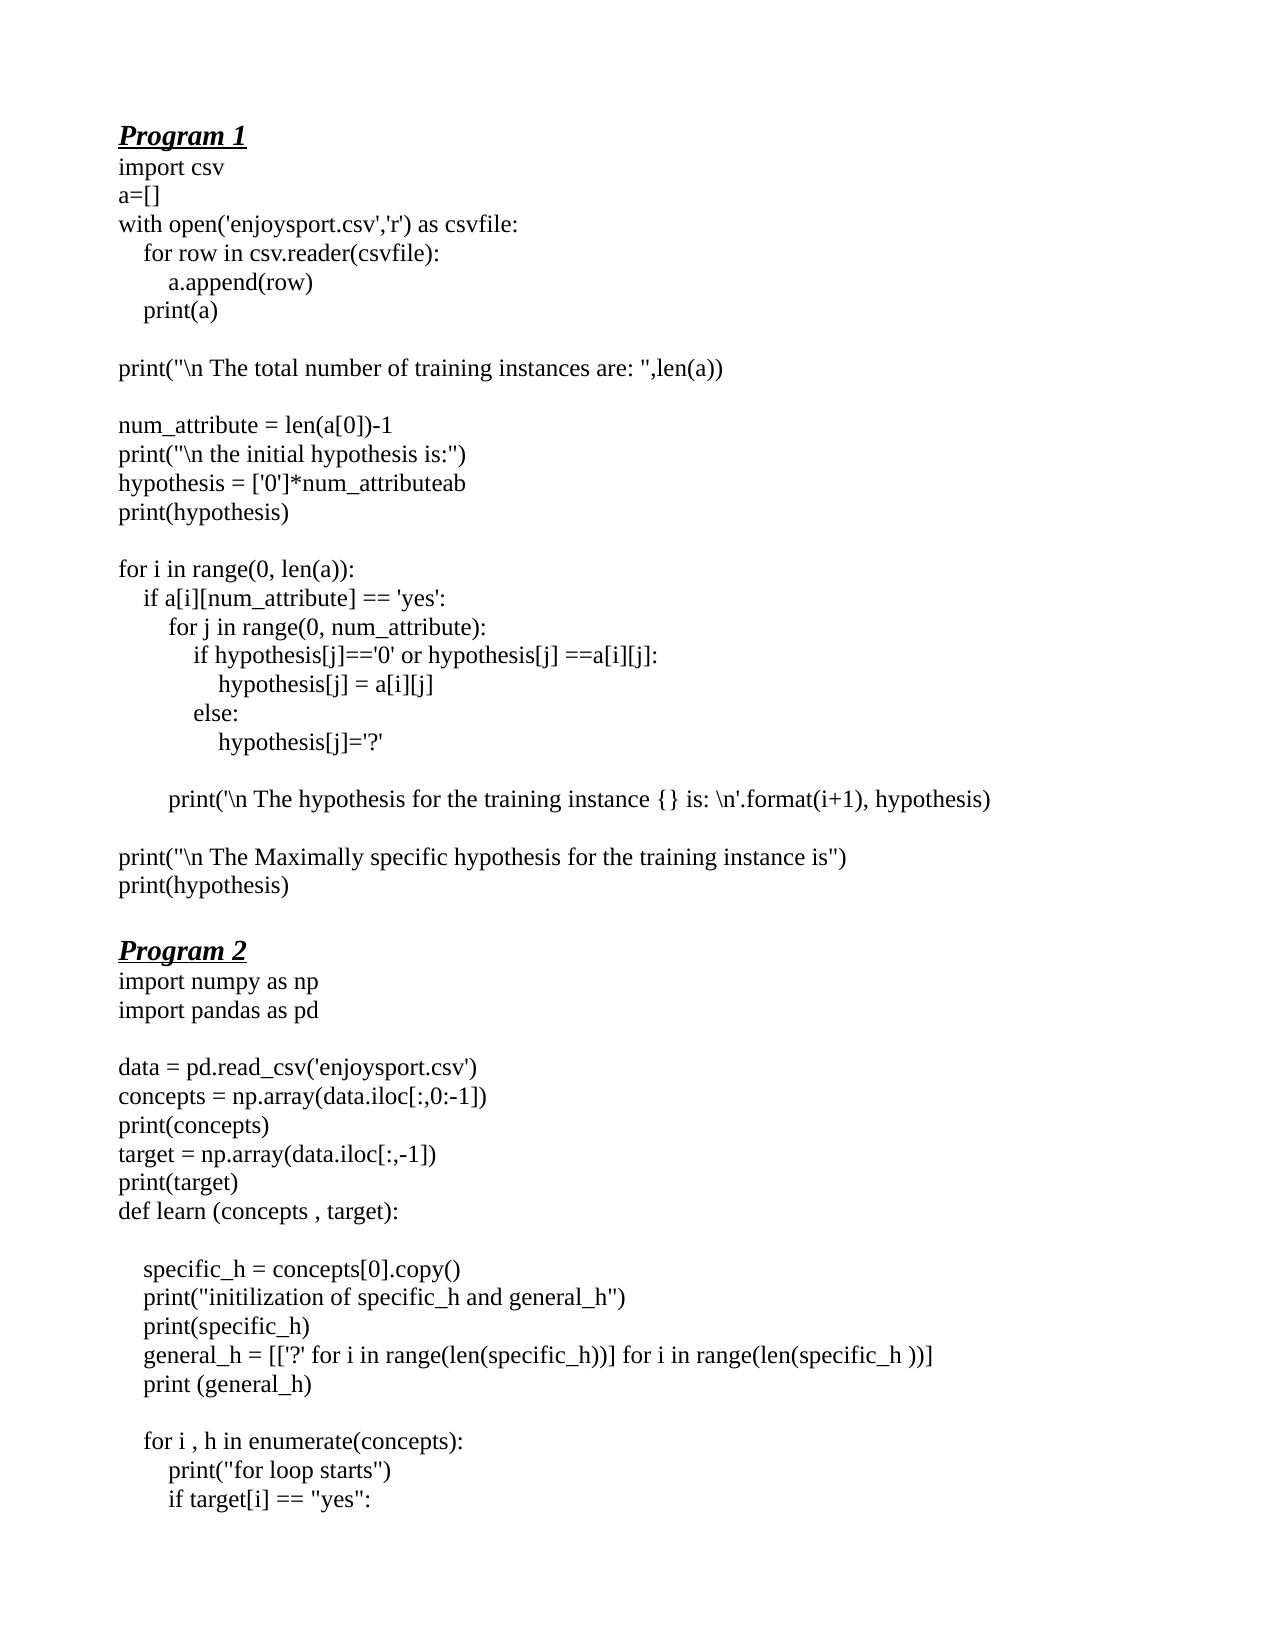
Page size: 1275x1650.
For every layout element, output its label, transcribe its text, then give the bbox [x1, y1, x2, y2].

text print(concepts) [118, 1110, 1157, 1139]
text print(target) [118, 1167, 1157, 1196]
text hypothesis[j] = a[i][j] [118, 669, 1157, 698]
text specific_h = concepts[0].copy() [118, 1254, 1157, 1282]
text with open('enjoysport.csv','r') as csvfile: [118, 209, 1157, 238]
text print('\n The hypothesis for the training instance {} is: \n'.format(i+1), hypothesis) [118, 784, 1157, 813]
text if a[i][num_attribute] == 'yes': [118, 583, 1157, 612]
text hypothesis[j]='?' [118, 727, 1157, 755]
text for row in csv.reader(csvfile): [118, 238, 1157, 267]
text a.append(row) [118, 267, 1157, 295]
text print(specific_h) [118, 1311, 1157, 1340]
text print(hypothesis) [118, 870, 1157, 899]
text import numpy as np [118, 966, 1157, 995]
text print("\n The total number of training instances are: ",len(a)) [118, 353, 1157, 382]
text print(a) [118, 295, 1157, 324]
text for i , h in enumerate(concepts): [118, 1426, 1157, 1455]
text for j in range(0, num_attribute): [118, 612, 1157, 640]
text print("initilization of specific_h and general_h") [118, 1282, 1157, 1311]
text num_attribute = len(a[0])-1 [118, 410, 1157, 439]
text target = np.array(data.iloc[:,-1]) [118, 1139, 1157, 1167]
text import pandas as pd [118, 995, 1157, 1024]
text def learn (concepts , target): [118, 1196, 1157, 1225]
text import csv [118, 152, 1157, 180]
text data = pd.read_csv('enjoysport.csv') [118, 1052, 1157, 1081]
text if target[i] == "yes": [118, 1484, 1157, 1512]
text concepts = np.array(data.iloc[:,0:-1]) [118, 1081, 1157, 1110]
text a=[] [118, 180, 1157, 209]
text Program 1 [118, 118, 1157, 152]
text print("\n The Maximally specific hypothesis for the training instance is") [118, 842, 1157, 870]
text print(hypothesis) [118, 497, 1157, 525]
text hypothesis = ['0']*num_attributeab [118, 468, 1157, 497]
text for i in range(0, len(a)): [118, 554, 1157, 583]
text general_h = [['?' for i in range(len(specific_h))] for i in range(len(specific_h ))] [118, 1340, 1157, 1369]
text print("for loop starts") [118, 1455, 1157, 1484]
text else: [118, 698, 1157, 727]
text print (general_h) [118, 1369, 1157, 1397]
text print("\n the initial hypothesis is:") [118, 439, 1157, 468]
text Program 2 [118, 933, 1157, 966]
text if hypothesis[j]=='0' or hypothesis[j] ==a[i][j]: [118, 640, 1157, 669]
